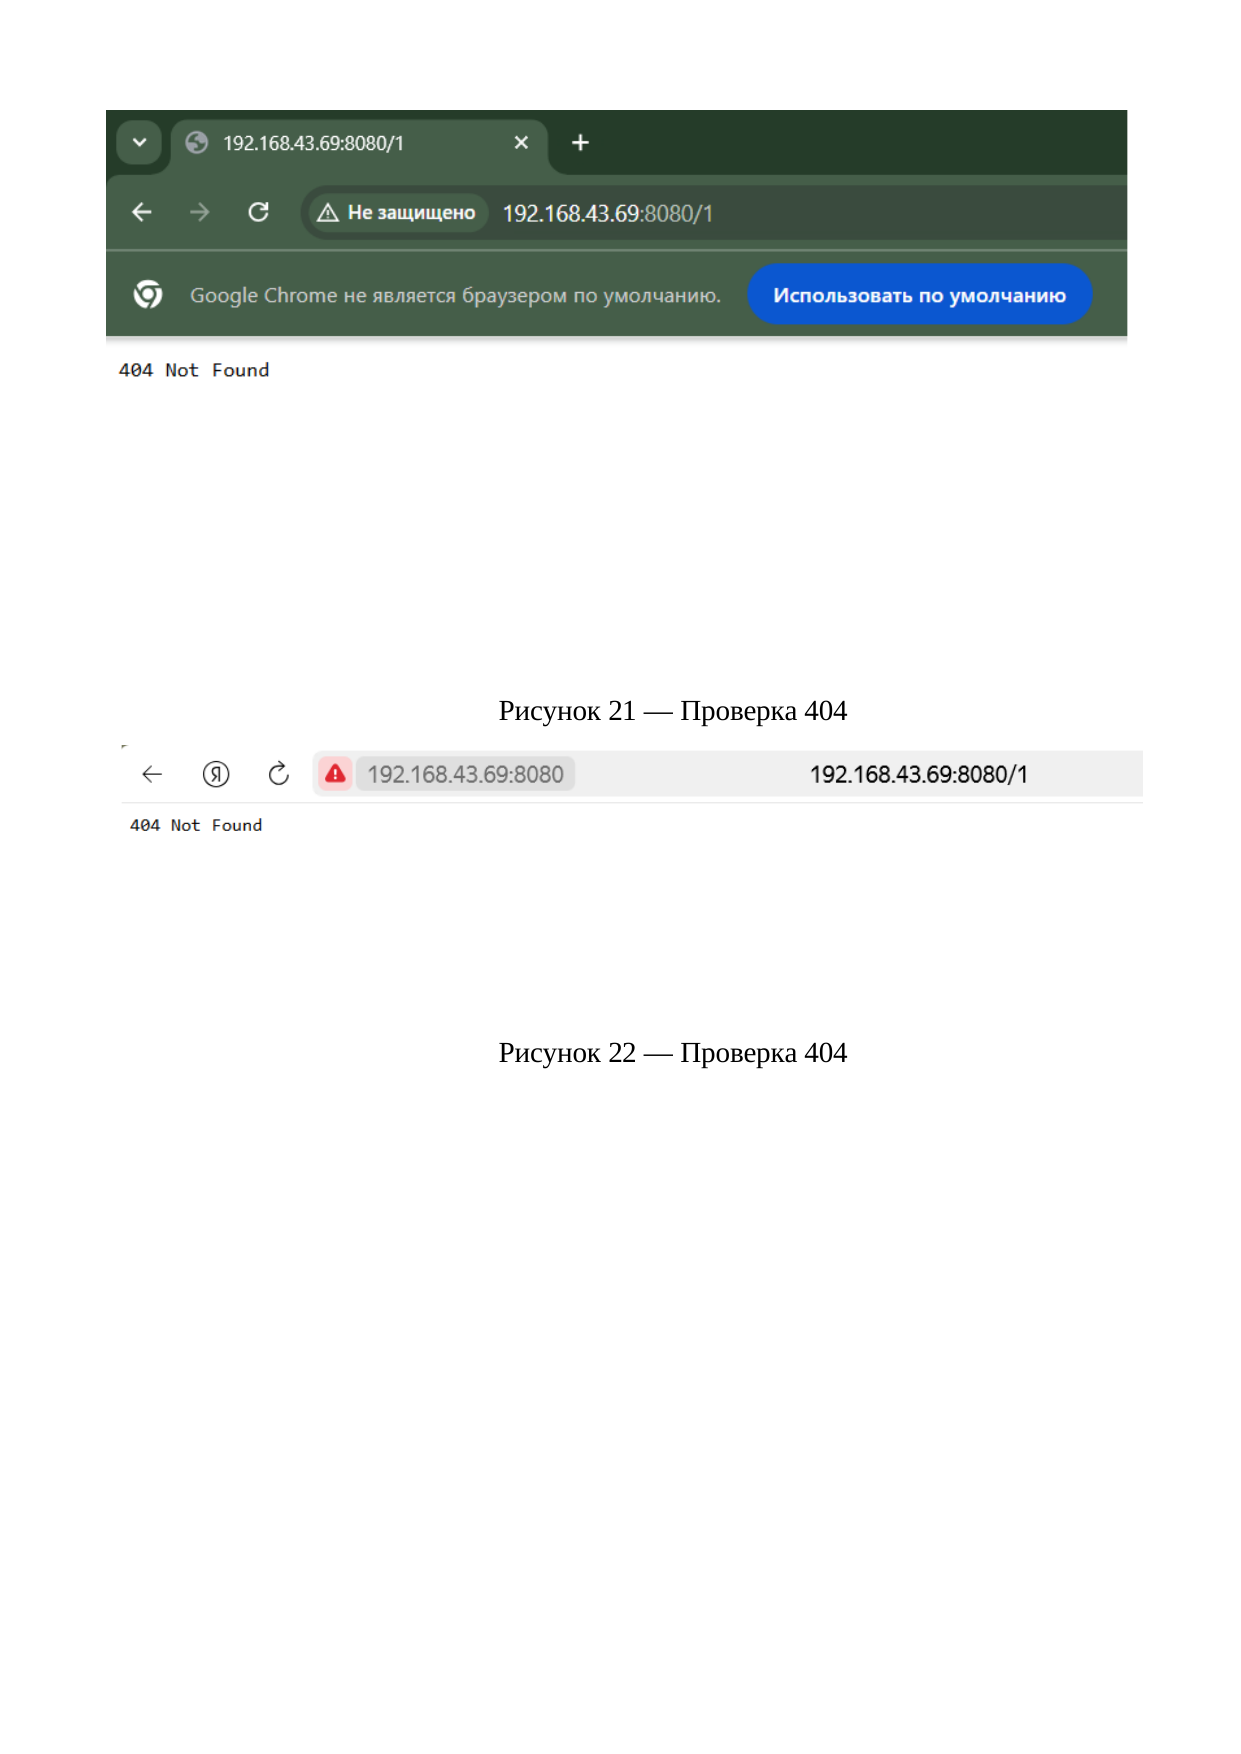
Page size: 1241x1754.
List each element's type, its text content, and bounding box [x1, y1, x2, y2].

picture [121, 745, 1143, 1013]
text Рисунок 22 — Проверка 404 [133, 748, 1154, 1068]
picture [106, 110, 1128, 673]
text Рисунок 21 — Проверка 404 [133, 130, 1154, 727]
